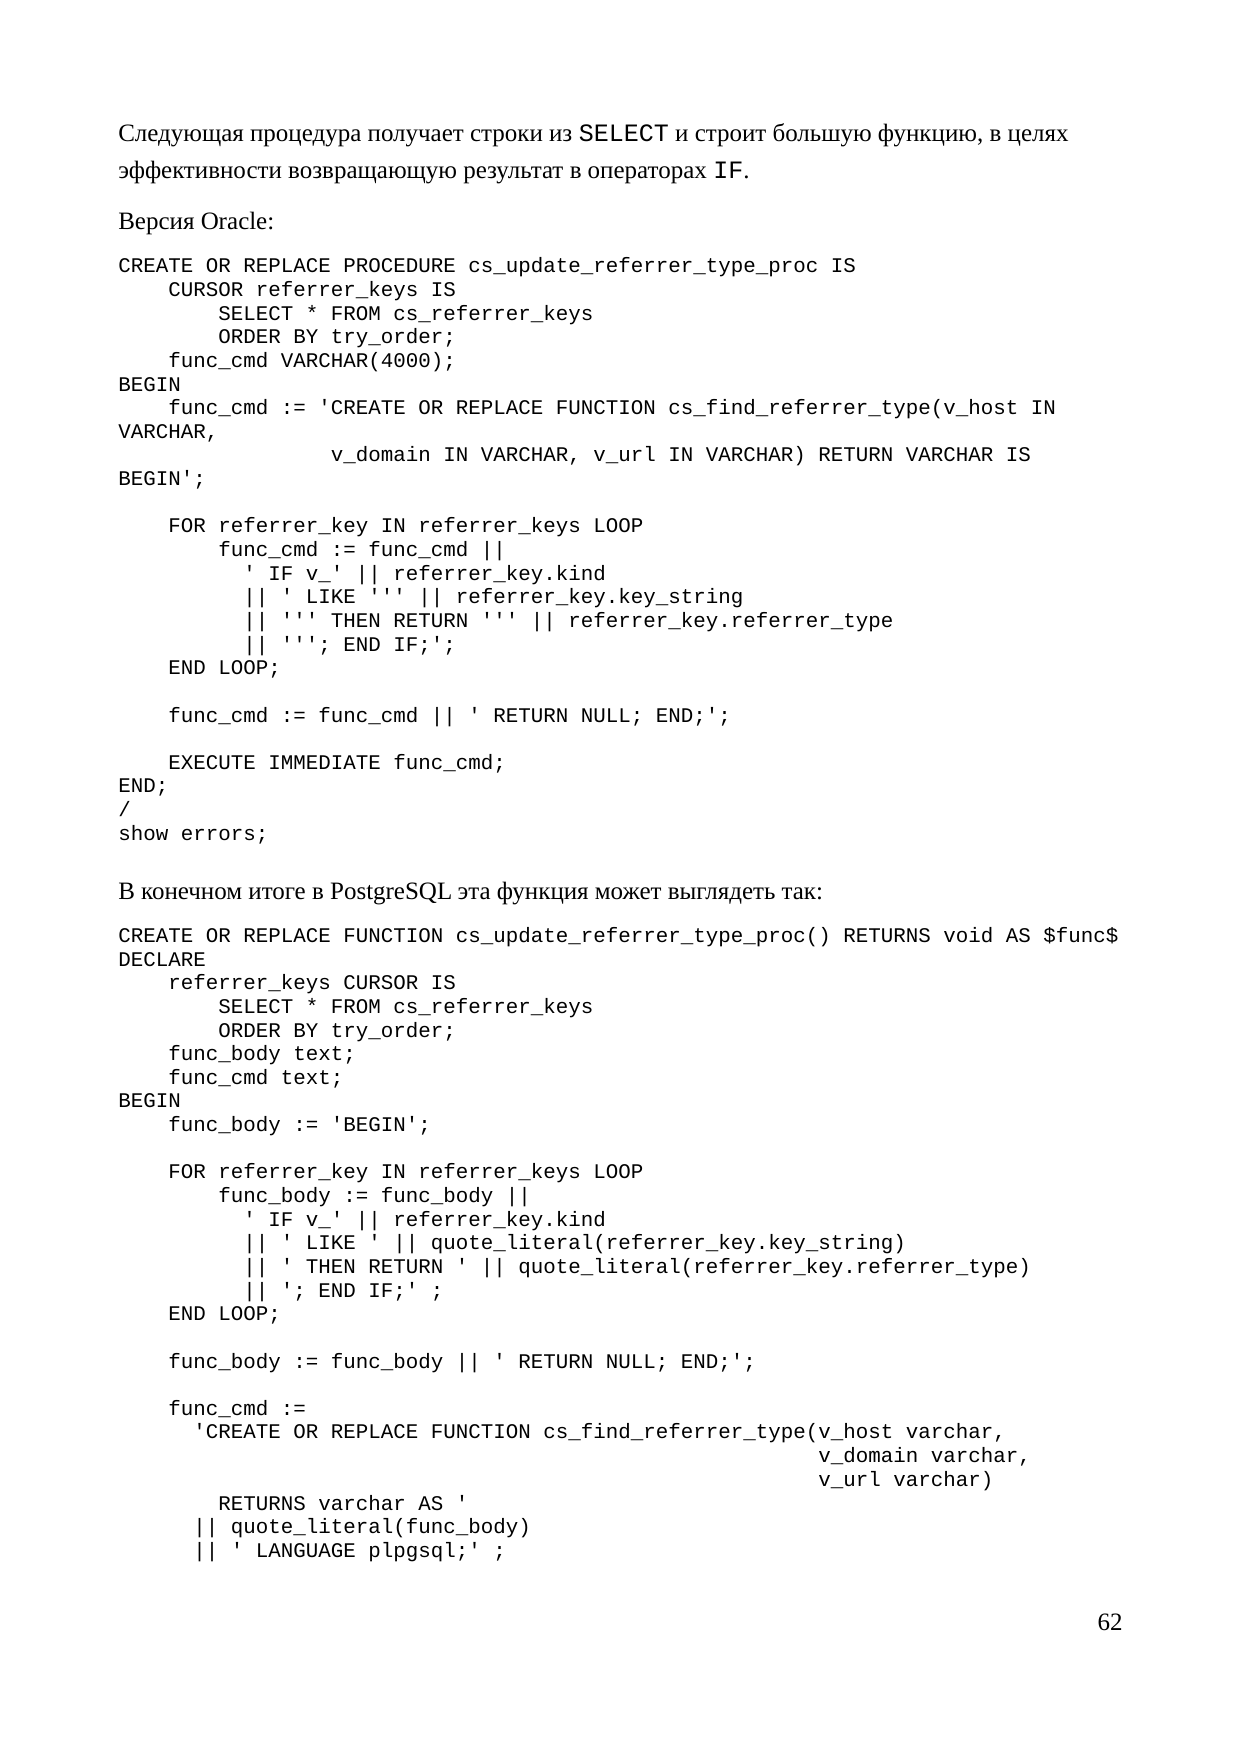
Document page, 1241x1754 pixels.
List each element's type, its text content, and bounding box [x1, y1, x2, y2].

text END LOOP; [118, 1303, 1122, 1327]
text BEGIN [118, 373, 1122, 397]
text v_url varchar) [118, 1469, 1122, 1492]
text END LOOP; [118, 657, 1122, 681]
text END; [118, 776, 1122, 799]
text func_cmd := func_cmd || ' RETURN NULL; END;'; [118, 704, 1122, 728]
text || quote_literal(func_body) [118, 1516, 1122, 1540]
text || ' LIKE ' || quote_literal(referrer_key.key_string) [118, 1232, 1122, 1256]
text ORDER BY try_order; [118, 1019, 1122, 1043]
text func_body text; [118, 1043, 1122, 1067]
text referrer_keys CURSOR IS [118, 972, 1122, 996]
text EXECUTE IMMEDIATE func_cmd; [118, 752, 1122, 776]
text || '''; END IF;'; [118, 634, 1122, 657]
text FOR referrer_key IN referrer_keys LOOP [118, 515, 1122, 539]
text func_body := func_body || [118, 1185, 1122, 1209]
text CREATE OR REPLACE FUNCTION cs_update_referrer_type_proc() RETURNS void AS $func$ [118, 925, 1122, 949]
text Следующая процедура получает строки из SELECT и строит большую функцию, в целях эффективности возвращающую результат в операторах IF. [118, 118, 1122, 186]
text Версия Oracle: [118, 206, 1122, 235]
text || ' THEN RETURN ' || quote_literal(referrer_key.referrer_type) [118, 1256, 1122, 1280]
text ORDER BY try_order; [118, 326, 1122, 350]
text RETURNS varchar AS ' [118, 1492, 1122, 1516]
text ' IF v_' || referrer_key.kind [118, 563, 1122, 586]
text ' IF v_' || referrer_key.kind [118, 1209, 1122, 1232]
text func_cmd VARCHAR(4000); [118, 350, 1122, 373]
text SELECT * FROM cs_referrer_keys [118, 303, 1122, 326]
text || ''' THEN RETURN ''' || referrer_key.referrer_type [118, 610, 1122, 634]
text || '; END IF;' ; [118, 1280, 1122, 1303]
text func_cmd := func_cmd || [118, 539, 1122, 563]
text func_body := 'BEGIN'; [118, 1114, 1122, 1138]
text В конечном итоге в PostgreSQL эта функция может выглядеть так: [118, 876, 1122, 905]
text func_cmd := 'CREATE OR REPLACE FUNCTION cs_find_referrer_type(v_host IN VARCHAR, [118, 397, 1122, 444]
text SELECT * FROM cs_referrer_keys [118, 996, 1122, 1019]
text FOR referrer_key IN referrer_keys LOOP [118, 1161, 1122, 1185]
text 'CREATE OR REPLACE FUNCTION cs_find_referrer_type(v_host varchar, [118, 1422, 1122, 1445]
text CURSOR referrer_keys IS [118, 279, 1122, 303]
text show errors; [118, 823, 1122, 846]
text func_cmd := [118, 1398, 1122, 1422]
text || ' LANGUAGE plpgsql;' ; [118, 1540, 1122, 1563]
text func_body := func_body || ' RETURN NULL; END;'; [118, 1351, 1122, 1374]
text / [118, 799, 1122, 823]
text CREATE OR REPLACE PROCEDURE cs_update_referrer_type_proc IS [118, 255, 1122, 279]
text func_cmd text; [118, 1067, 1122, 1091]
text DECLARE [118, 949, 1122, 972]
text BEGIN [118, 1091, 1122, 1114]
text v_domain varchar, [118, 1445, 1122, 1469]
text v_domain IN VARCHAR, v_url IN VARCHAR) RETURN VARCHAR IS BEGIN'; [118, 444, 1122, 492]
text || ' LIKE ''' || referrer_key.key_string [118, 586, 1122, 610]
